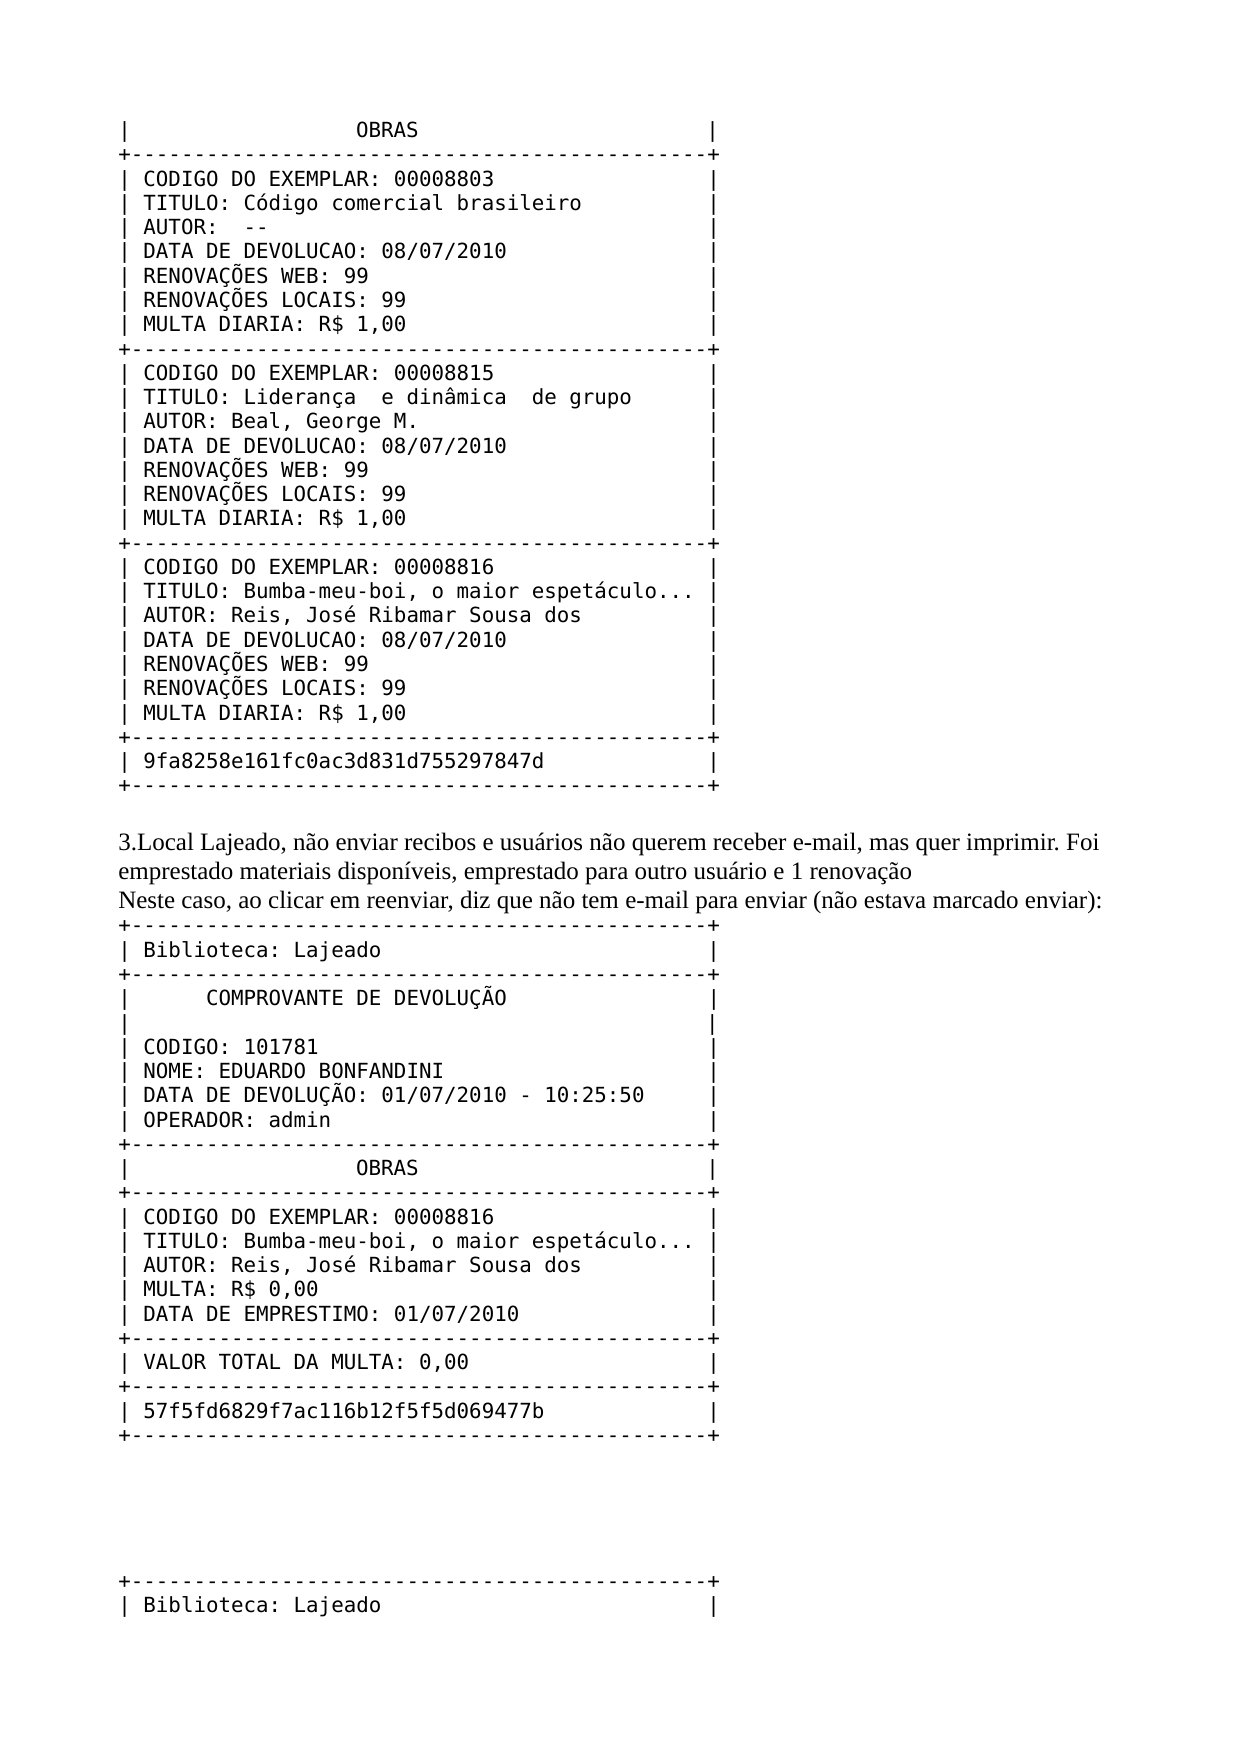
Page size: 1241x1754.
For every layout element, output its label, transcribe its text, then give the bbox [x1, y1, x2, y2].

text +----------------------------------------------+ [118, 142, 1122, 167]
text +----------------------------------------------+ [118, 725, 1122, 749]
text | OBRAS | [118, 118, 1122, 142]
text | VALOR TOTAL DA MULTA: 0,00 | [118, 1350, 1122, 1374]
text | OBRAS | [118, 1156, 1122, 1180]
text | MULTA: R$ 0,00 | [118, 1277, 1122, 1302]
text +----------------------------------------------+ [118, 913, 1122, 938]
text | CODIGO DO EXEMPLAR: 00008803 | [118, 167, 1122, 191]
text | AUTOR: -- | [118, 215, 1122, 239]
text | RENOVAÇÕES WEB: 99 | [118, 264, 1122, 288]
text | AUTOR: Reis, José Ribamar Sousa dos | [118, 1253, 1122, 1277]
text | RENOVAÇÕES WEB: 99 | [118, 652, 1122, 676]
text +----------------------------------------------+ [118, 337, 1122, 361]
text | 57f5fd6829f7ac116b12f5f5d069477b | [118, 1399, 1122, 1423]
text | TITULO: Bumba-meu-boi, o maior espetáculo... | [118, 579, 1122, 603]
text +----------------------------------------------+ [118, 962, 1122, 986]
text | DATA DE EMPRESTIMO: 01/07/2010 | [118, 1302, 1122, 1326]
text | CODIGO DO EXEMPLAR: 00008816 | [118, 555, 1122, 579]
text | DATA DE DEVOLUÇÃO: 01/07/2010 - 10:25:50 | [118, 1083, 1122, 1108]
text | OPERADOR: admin | [118, 1108, 1122, 1132]
text | RENOVAÇÕES WEB: 99 | [118, 458, 1122, 482]
text | CODIGO DO EXEMPLAR: 00008815 | [118, 361, 1122, 385]
text | DATA DE DEVOLUCAO: 08/07/2010 | [118, 628, 1122, 652]
text +----------------------------------------------+ [118, 1374, 1122, 1399]
text | DATA DE DEVOLUCAO: 08/07/2010 | [118, 434, 1122, 458]
text | AUTOR: Reis, José Ribamar Sousa dos | [118, 603, 1122, 628]
text | NOME: EDUARDO BONFANDINI | [118, 1059, 1122, 1083]
text | AUTOR: Beal, George M. | [118, 409, 1122, 434]
text | MULTA DIARIA: R$ 1,00 | [118, 506, 1122, 531]
text +----------------------------------------------+ [118, 1326, 1122, 1350]
text | COMPROVANTE DE DEVOLUÇÃO | [118, 986, 1122, 1011]
text +----------------------------------------------+ [118, 773, 1122, 798]
text | RENOVAÇÕES LOCAIS: 99 | [118, 288, 1122, 312]
text +----------------------------------------------+ [118, 1423, 1122, 1447]
text | Biblioteca: Lajeado | [118, 938, 1122, 962]
text +----------------------------------------------+ [118, 1569, 1122, 1593]
text +----------------------------------------------+ [118, 531, 1122, 555]
text | 9fa8258e161fc0ac3d831d755297847d | [118, 749, 1122, 773]
text | CODIGO DO EXEMPLAR: 00008816 | [118, 1205, 1122, 1229]
text | | [118, 1011, 1122, 1035]
text Neste caso, ao clicar em reenviar, diz que não tem e-mail para enviar (não estava marcado enviar): [118, 885, 1122, 913]
text | RENOVAÇÕES LOCAIS: 99 | [118, 482, 1122, 506]
text | Biblioteca: Lajeado | [118, 1593, 1122, 1617]
text | MULTA DIARIA: R$ 1,00 | [118, 701, 1122, 725]
text | TITULO: Liderança e dinâmica de grupo | [118, 385, 1122, 409]
text +----------------------------------------------+ [118, 1180, 1122, 1205]
text | TITULO: Código comercial brasileiro | [118, 191, 1122, 215]
text 3.Local Lajeado, não enviar recibos e usuários não querem receber e-mail, mas quer imprimir. Foi emprestado materiais disponíveis, emprestado para outro usuário e 1 renovação [118, 827, 1122, 885]
text | RENOVAÇÕES LOCAIS: 99 | [118, 676, 1122, 701]
text | CODIGO: 101781 | [118, 1035, 1122, 1059]
text | DATA DE DEVOLUCAO: 08/07/2010 | [118, 239, 1122, 264]
text | MULTA DIARIA: R$ 1,00 | [118, 312, 1122, 337]
text +----------------------------------------------+ [118, 1132, 1122, 1156]
text | TITULO: Bumba-meu-boi, o maior espetáculo... | [118, 1229, 1122, 1253]
